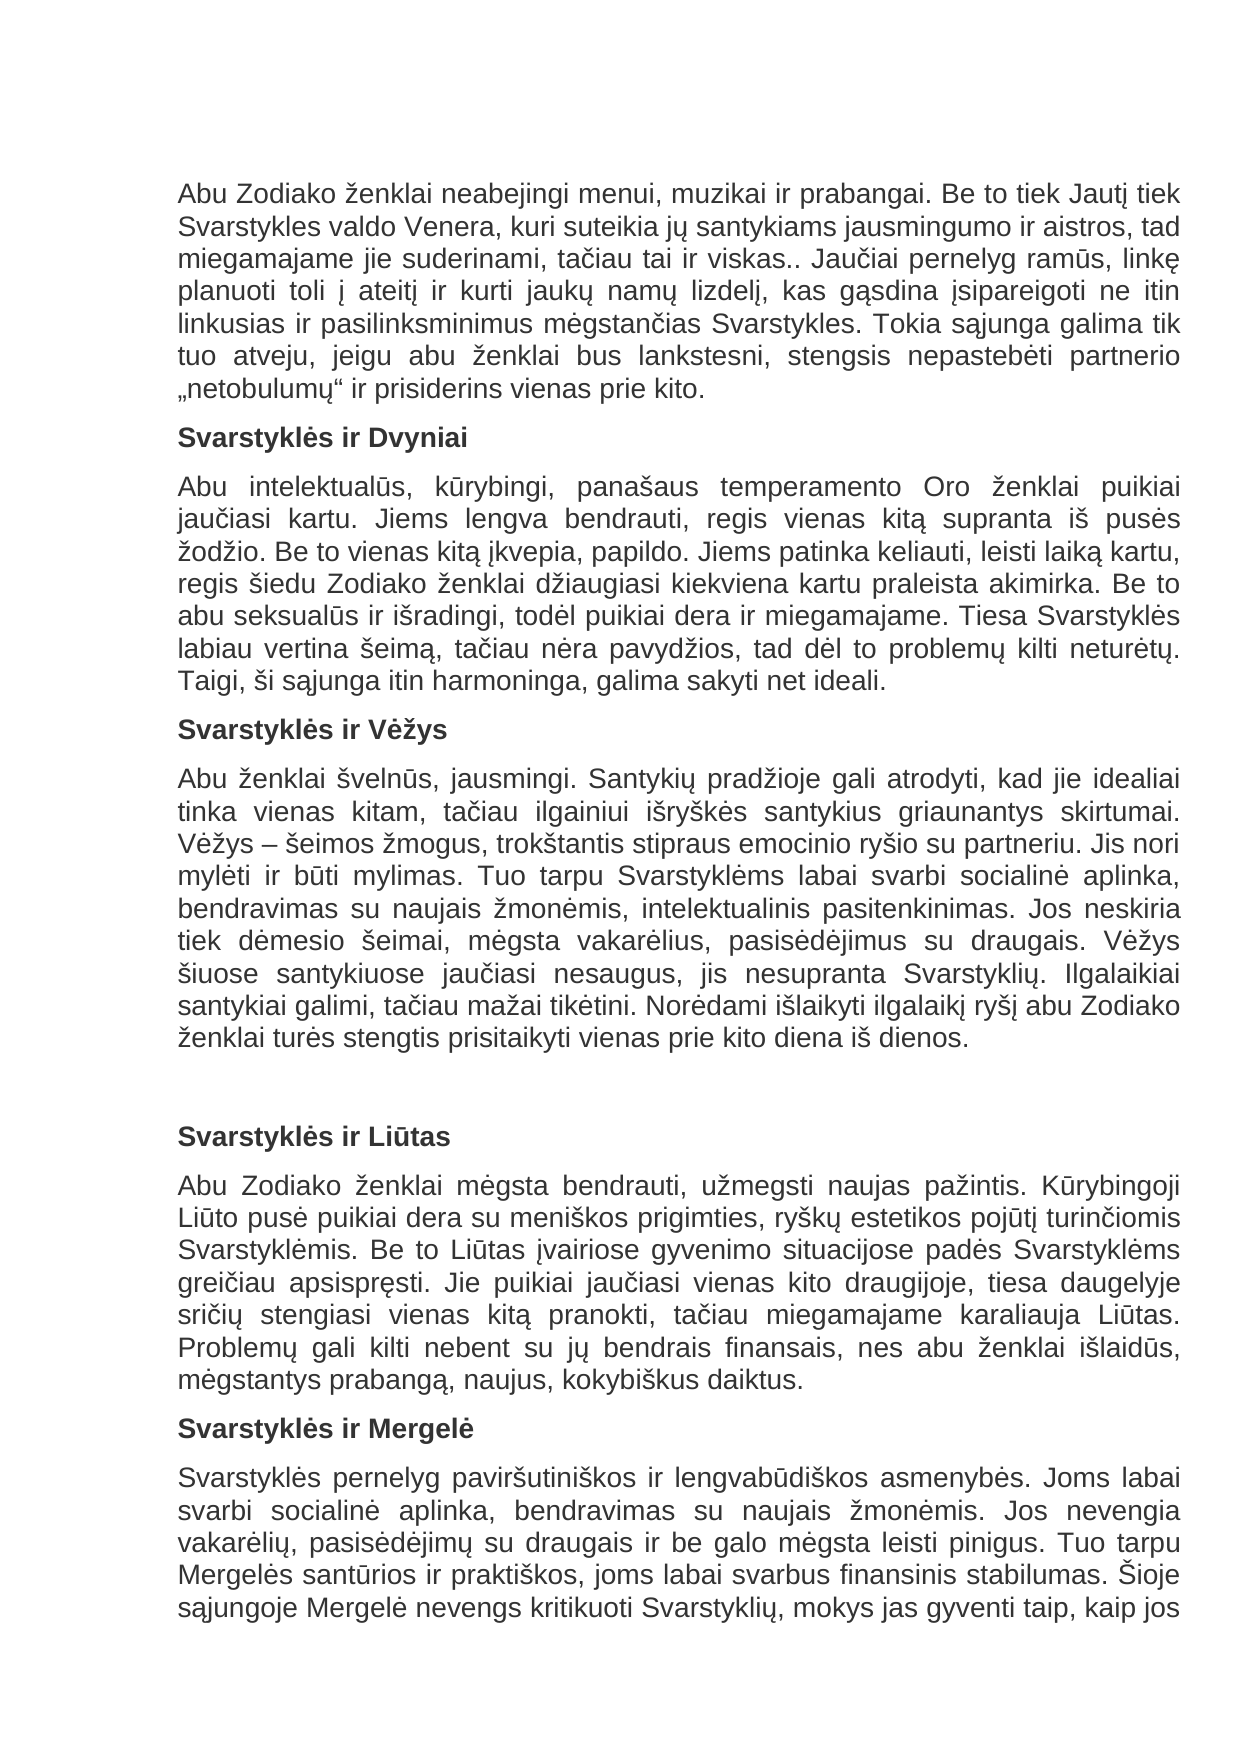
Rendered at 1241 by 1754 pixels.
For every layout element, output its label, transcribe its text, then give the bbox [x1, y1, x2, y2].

text Abu ženklai švelnūs, jausmingi. Santykių pradžioje gali atrodyti, kad jie idealiai tinka vienas kitam, tačiau ilgainiui išryškės santykius griaunantys skirtumai. Vėžys – šeimos žmogus, trokštantis stipraus emocinio ryšio su partneriu. Jis nori mylėti ir būti mylimas. Tuo tarpu Svarstyklėms labai svarbi socialinė aplinka, bendravimas su naujais žmonėmis, intelektualinis pasitenkinimas. Jos neskiria tiek dėmesio šeimai, mėgsta vakarėlius, pasisėdėjimus su draugais. Vėžys šiuose santykiuose jaučiasi nesaugus, jis nesupranta Svarstyklių. Ilgalaikiai santykiai galimi, tačiau mažai tikėtini. Norėdami išlaikyti ilgalaikį ryšį abu Zodiako ženklai turės stengtis prisitaikyti vienas prie kito diena iš dienos. [177, 762, 1181, 1054]
text Abu intelektualūs, kūrybingi, panašaus temperamento Oro ženklai puikiai jaučiasi kartu. Jiems lengva bendrauti, regis vienas kitą supranta iš pusės žodžio. Be to vienas kitą įkvepia, papildo. Jiems patinka keliauti, leisti laiką kartu, regis šiedu Zodiako ženklai džiaugiasi kiekviena kartu praleista akimirka. Be to abu seksualūs ir išradingi, todėl puikiai dera ir miegamajame. Tiesa Svarstyklės labiau vertina šeimą, tačiau nėra pavydžios, tad dėl to problemų kilti neturėtų. Taigi, ši sąjunga itin harmoninga, galima sakyti net ideali. [177, 470, 1181, 696]
text Svarstyklės ir Vėžys [177, 713, 1181, 746]
text Abu Zodiako ženklai neabejingi menui, muzikai ir prabangai. Be to tiek Jautį tiek Svarstykles valdo Venera, kuri suteikia jų santykiams jausmingumo ir aistros, tad miegamajame jie suderinami, tačiau tai ir viskas.. Jaučiai pernelyg ramūs, linkę planuoti toli į ateitį ir kurti jaukų namų lizdelį, kas gąsdina įsipareigoti ne itin linkusias ir pasilinksminimus mėgstančias Svarstykles. Tokia sąjunga galima tik tuo atveju, jeigu abu ženklai bus lankstesni, stengsis nepastebėti partnerio „netobulumų“ ir prisiderins vienas prie kito. [177, 177, 1181, 404]
text Svarstyklės ir Liūtas [177, 1119, 1181, 1152]
text Svarstyklės pernelyg paviršutiniškos ir lengvabūdiškos asmenybės. Joms labai svarbi socialinė aplinka, bendravimas su naujais žmonėmis. Jos nevengia vakarėlių, pasisėdėjimų su draugais ir be galo mėgsta leisti pinigus. Tuo tarpu Mergelės santūrios ir praktiškos, joms labai svarbus finansinis stabilumas. Šioje sąjungoje Mergelė nevengs kritikuoti Svarstyklių, mokys jas gyventi taip, kaip jos [177, 1461, 1181, 1623]
text Svarstyklės ir Mergelė [177, 1412, 1181, 1444]
text Svarstyklės ir Dvyniai [177, 421, 1181, 453]
text Abu Zodiako ženklai mėgsta bendrauti, užmegsti naujas pažintis. Kūrybingoji Liūto pusė puikiai dera su meniškos prigimties, ryškų estetikos pojūtį turinčiomis Svarstyklėmis. Be to Liūtas įvairiose gyvenimo situacijose padės Svarstyklėms greičiau apsispręsti. Jie puikiai jaučiasi vienas kito draugijoje, tiesa daugelyje sričių stengiasi vienas kitą pranokti, tačiau miegamajame karaliauja Liūtas. Problemų gali kilti nebent su jų bendrais finansais, nes abu ženklai išlaidūs, mėgstantys prabangą, naujus, kokybiškus daiktus. [177, 1168, 1181, 1395]
